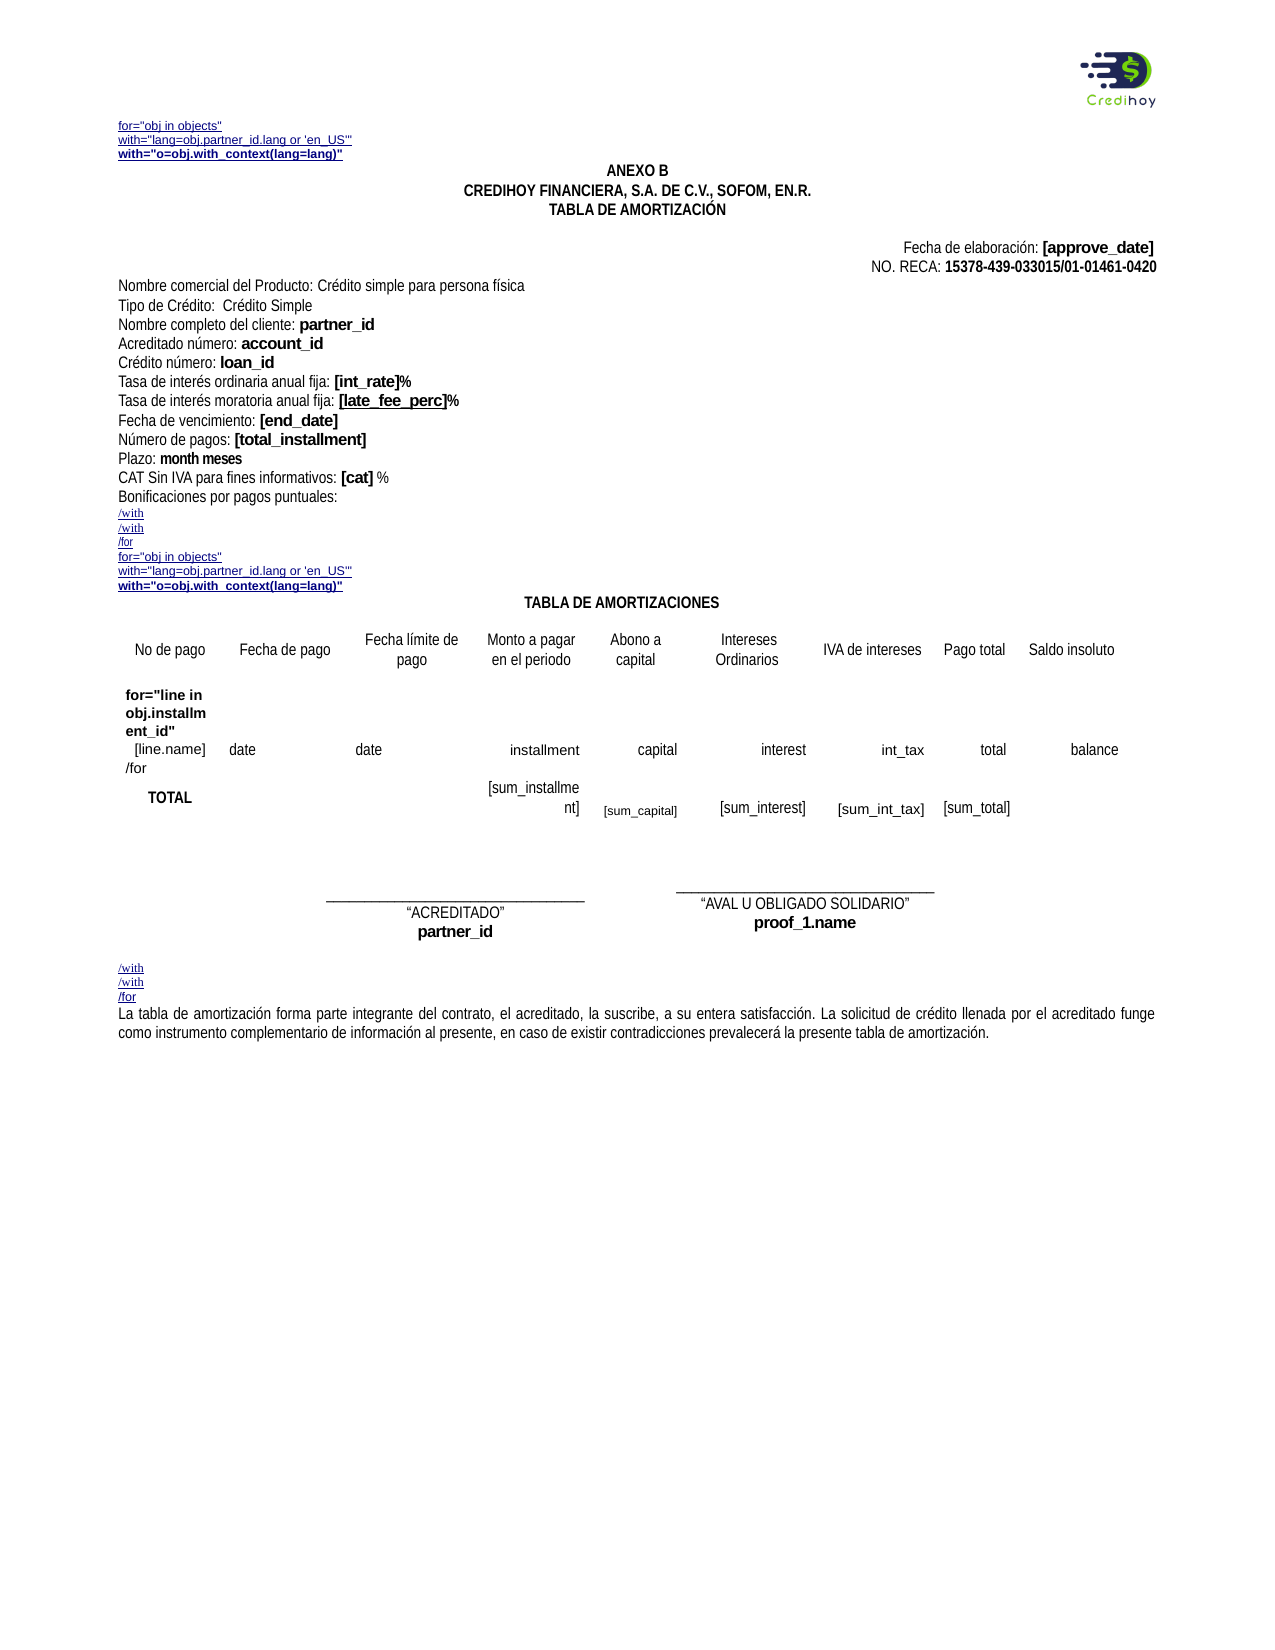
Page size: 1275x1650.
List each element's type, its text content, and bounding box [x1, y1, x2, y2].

text /with [118, 521, 1157, 535]
table_cell TOTAL [118, 778, 222, 817]
text Bonificaciones por pagos puntuales: [118, 487, 1157, 506]
table_cell [222, 759, 348, 778]
text for="obj in objects" [118, 549, 1157, 564]
table_cell date [348, 739, 476, 758]
table_cell IVA de intereses [813, 612, 932, 687]
text Tasa de interés ordinaria anual fija: [int_rate]% [118, 372, 1157, 391]
table_cell for="line in obj.installment_id" [118, 687, 222, 739]
text Acreditado número: account_id [118, 334, 1157, 353]
table_cell [932, 687, 1017, 739]
table_cell [222, 687, 348, 739]
text /with [118, 506, 1157, 521]
table_cell Pago total [932, 612, 1017, 687]
table_header __________________________________ “ACREDITADO” partner_id [281, 851, 630, 961]
text La tabla de amortización forma parte integrante del contrato, el acreditado, la suscribe, a su entera satisfacción. La solicitud de crédito llenada por el acreditado funge como instrumento complementario de información al presente, en caso de existir contradicciones prevalecerá la presente tabla de amortización. [118, 1004, 1157, 1042]
table_cell int_tax [813, 739, 932, 758]
text /for [118, 535, 1157, 549]
text with="o=obj.with_context(lang=lang)" [118, 147, 1157, 161]
table_cell balance [1017, 739, 1126, 758]
table_cell [476, 759, 587, 778]
table_cell capital [587, 739, 684, 758]
text ANEXO B [118, 161, 1157, 180]
table_cell [sum_interest] [685, 778, 813, 817]
table_cell total [932, 739, 1017, 758]
table_header __________________________________ “AVAL U OBLIGADO SOLIDARIO” proof_1.name [630, 851, 980, 961]
table_cell [sum_installment] [476, 778, 587, 817]
table_cell date [222, 739, 348, 758]
table_cell [813, 687, 932, 739]
table_cell Monto a pagar en el periodo [476, 612, 587, 687]
table_cell [sum_capital] [587, 778, 684, 817]
table_cell Fecha de pago [222, 612, 348, 687]
table_cell Intereses Ordinarios [685, 612, 813, 687]
table_cell [685, 759, 813, 778]
text for="obj in objects" [118, 118, 1157, 132]
text /with [118, 975, 1157, 989]
text with="lang=obj.partner_id.lang or 'en_US'" [118, 564, 1157, 578]
table_cell [sum_total] [932, 778, 1017, 817]
table_cell [1017, 759, 1126, 778]
text Plazo: month meses [118, 449, 1157, 468]
table_cell [587, 759, 684, 778]
table_cell /for [118, 759, 222, 778]
table_cell interest [685, 739, 813, 758]
table_cell [line.name] [118, 739, 222, 758]
table_cell [sum_int_tax] [813, 778, 932, 817]
picture [1080, 52, 1156, 108]
text Crédito número: loan_id [118, 353, 1157, 372]
table_cell [1017, 687, 1126, 739]
text CREDIHOY FINANCIERA, S.A. DE C.V., SOFOM, EN.R. [118, 180, 1157, 199]
text CAT Sin IVA para fines informativos: [cat] % [118, 468, 1157, 487]
table_cell [813, 759, 932, 778]
text Tasa de interés moratoria anual fija: [late_fee_perc]% [118, 391, 1157, 410]
text Tipo de Crédito: Crédito Simple [118, 295, 1157, 314]
table_header TABLA DE AMORTIZACIONES [118, 593, 1126, 612]
table_cell [1017, 778, 1126, 817]
table_cell [348, 759, 476, 778]
table_cell [685, 687, 813, 739]
text Fecha de elaboración: [approve_date] [479, 238, 1157, 257]
table_cell Fecha límite de pago [348, 612, 476, 687]
table_cell No de pago [118, 612, 222, 687]
text Fecha de vencimiento: [end_date] [118, 410, 1157, 429]
text Nombre completo del cliente: partner_id [118, 314, 1157, 334]
text TABLA DE AMORTIZACIÓN [118, 199, 1157, 219]
text with="lang=obj.partner_id.lang or 'en_US'" [118, 132, 1157, 147]
text /with [118, 961, 1157, 975]
table_cell [348, 778, 476, 817]
table_cell [587, 687, 684, 739]
table_cell Saldo insoluto [1017, 612, 1126, 687]
table_cell [348, 687, 476, 739]
table_cell [222, 778, 348, 817]
text Nombre comercial del Producto: Crédito simple para persona física [118, 276, 1157, 295]
text /for [118, 989, 1157, 1004]
table_cell installment [476, 739, 587, 758]
text Número de pagos: [total_installment] [118, 429, 1157, 449]
text with="o=obj.with_context(lang=lang)" [118, 578, 1157, 592]
table_cell [476, 687, 587, 739]
text NO. RECA: 15378-439-033015/01-01461-0420 [479, 257, 1157, 276]
table_cell [932, 759, 1017, 778]
table_cell Abono a capital [587, 612, 684, 687]
